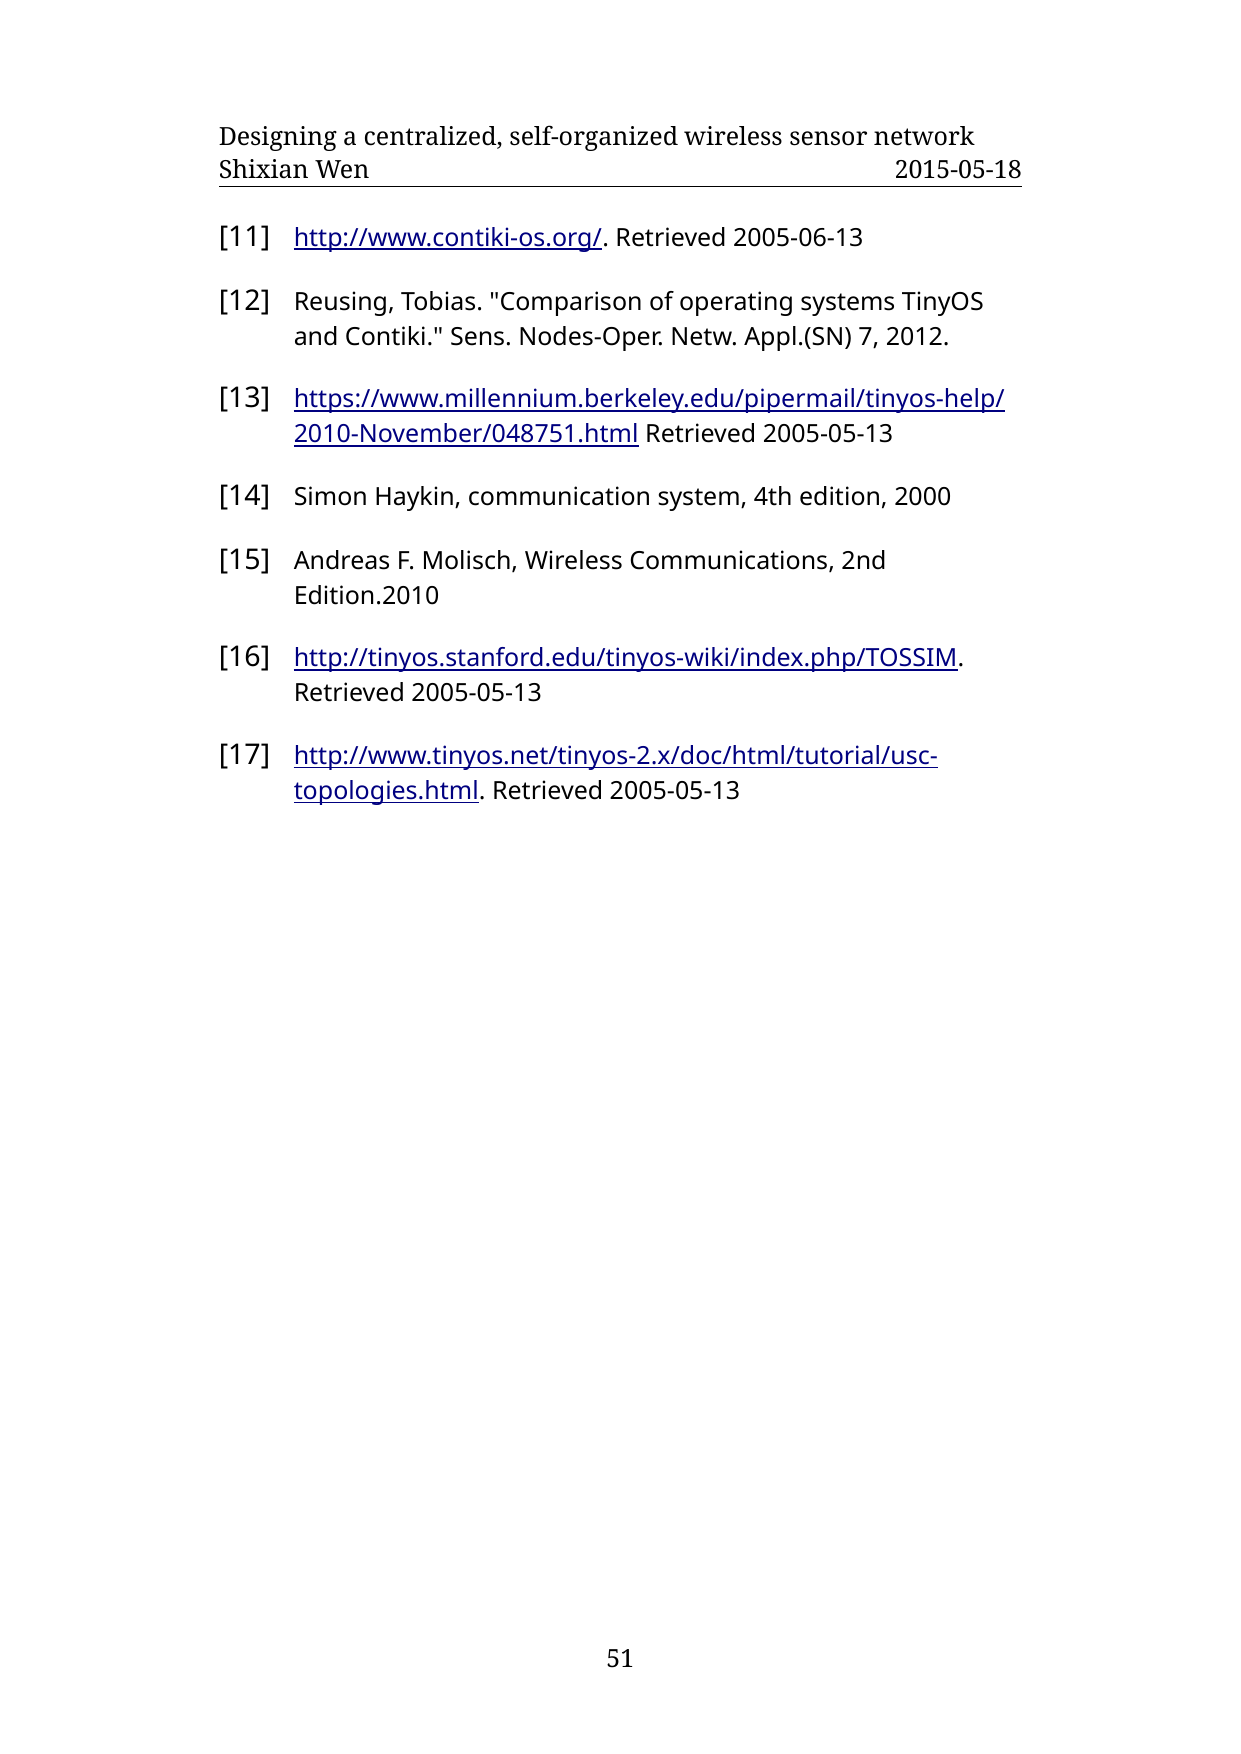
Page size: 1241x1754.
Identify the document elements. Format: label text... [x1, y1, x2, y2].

list Simon Haykin, communication system, 4th edition, 2000 [218, 475, 1022, 514]
list https://www.millennium.berkeley.edu/pipermail/tinyos-help/2010-November/048751.html Retrieved 2005-05-13 [218, 377, 1022, 450]
list http://www.contiki-os.org/. Retrieved 2005-06-13 [218, 216, 1022, 255]
list Andreas F. Molisch, Wireless Communications, 2nd Edition.2010 [218, 538, 1022, 611]
list Reusing, Tobias. "Comparison of operating systems TinyOS and Contiki." Sens. Nodes-Oper. Netw. Appl.(SN) 7, 2012. [218, 279, 1022, 352]
list http://www.tinyos.net/tinyos-2.x/doc/html/tutorial/usc-topologies.html. Retrieved 2005-05-13 [218, 734, 1022, 807]
list http://tinyos.stanford.edu/tinyos-wiki/index.php/TOSSIM. Retrieved 2005-05-13 [218, 636, 1022, 709]
